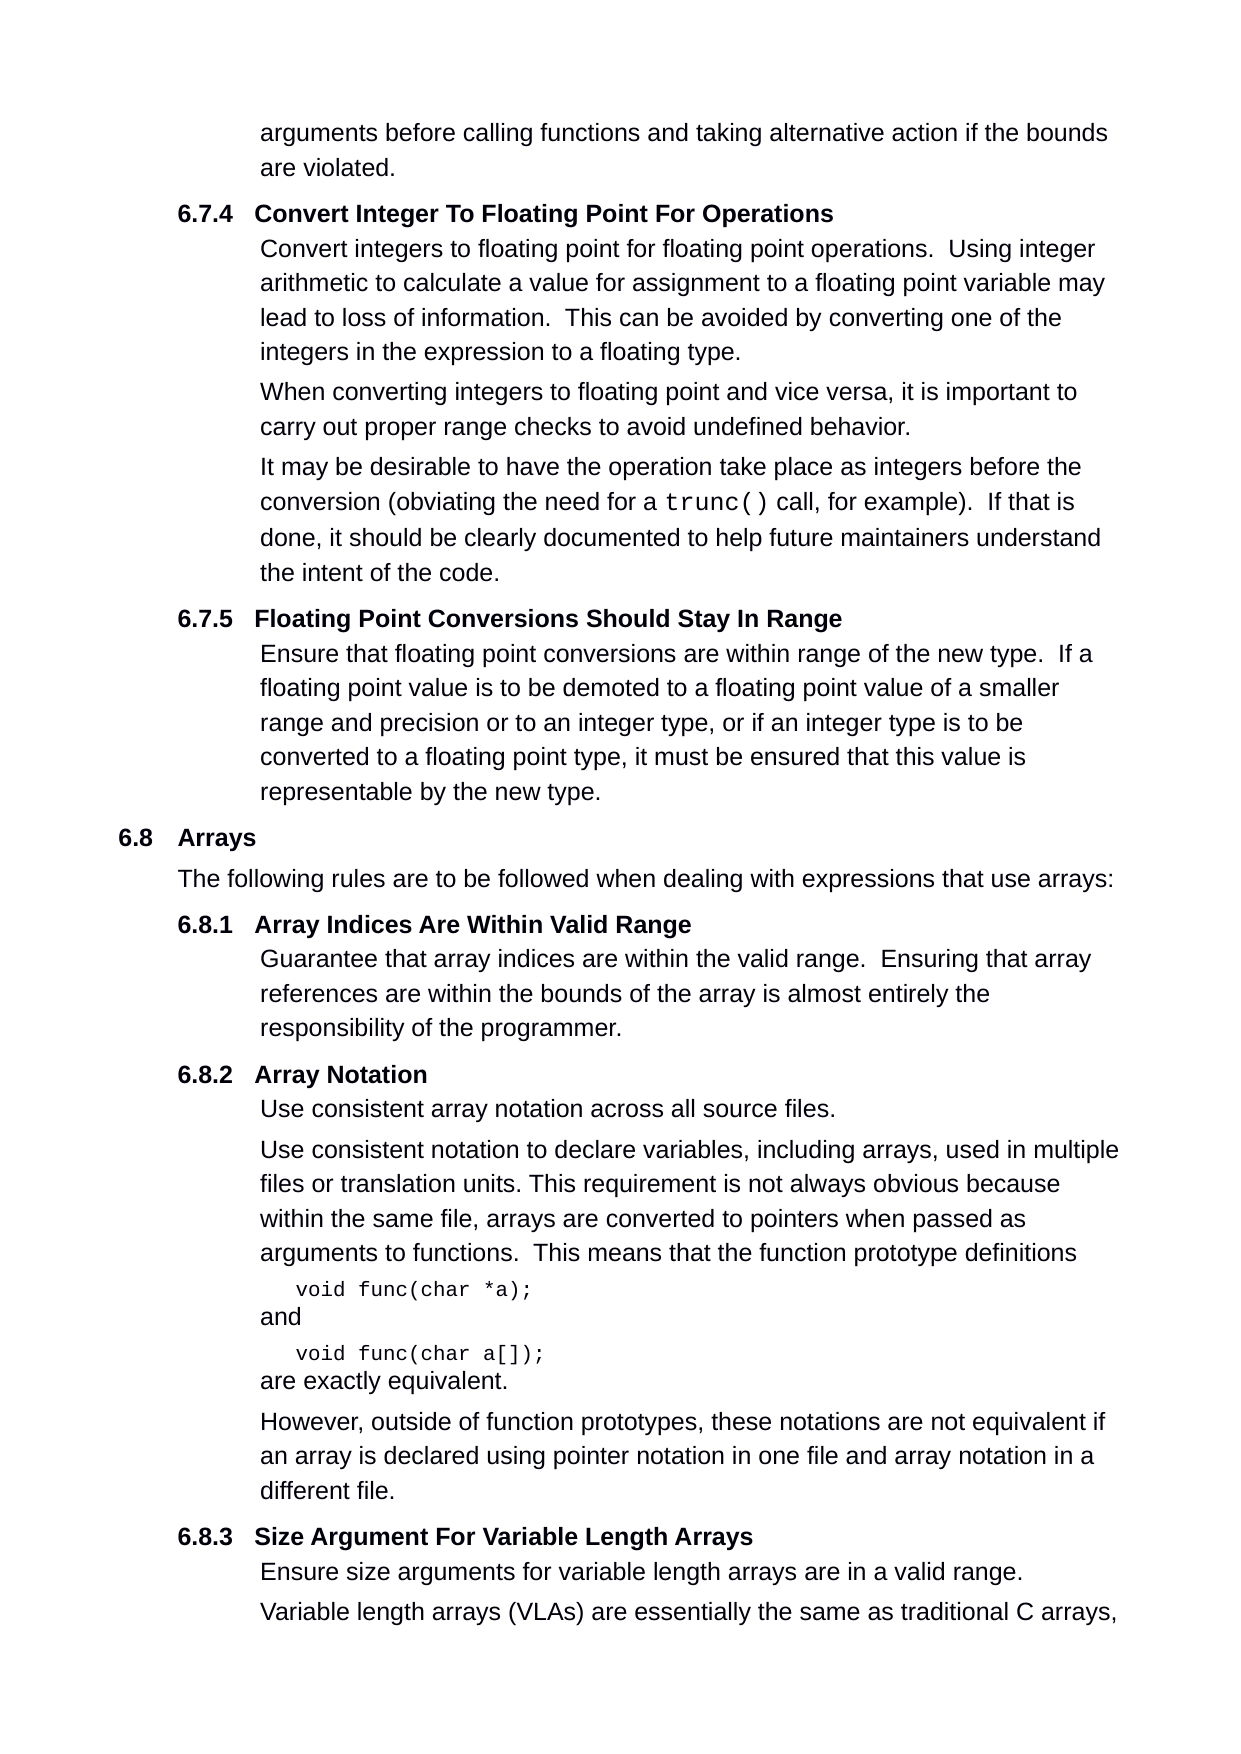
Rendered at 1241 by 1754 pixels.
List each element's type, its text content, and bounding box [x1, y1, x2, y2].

text void func(char *a); [295, 1279, 1122, 1302]
text When converting integers to floating point and vice versa, it is important to carry out proper range checks to avoid undefined behavior. [260, 377, 1122, 441]
text Use consistent notation to declare variables, including arrays, used in multiple files or translation units. This requirement is not always obvious because within the same file, arrays are converted to pointers when passed as arguments to functions. This means that the function prototype definitions [260, 1135, 1122, 1267]
text and [260, 1302, 1122, 1331]
subtitle Size Argument For Variable Length Arrays [177, 1522, 1122, 1551]
text Ensure size arguments for variable length arrays are in a valid range. [260, 1557, 1122, 1585]
subtitle Arrays [118, 823, 1092, 852]
text It may be desirable to have the operation take place as integers before the conversion (obviating the need for a trunc() call, for example). If that is done, it should be clearly documented to help future maintainers understand the intent of the code. [260, 452, 1122, 587]
text Variable length arrays (VLAs) are essentially the same as traditional C arrays, [260, 1597, 1122, 1626]
text Convert integers to floating point for floating point operations. Using integer arithmetic to calculate a value for assignment to a floating point variable may lead to loss of information. This can be avoided by converting one of the integers in the expression to a floating type. [260, 233, 1122, 366]
subtitle Convert Integer To Floating Point For Operations [177, 199, 1122, 228]
text The following rules are to be followed when dealing with expressions that use arrays: [177, 863, 1122, 892]
text void func(char a[]); [295, 1343, 1122, 1366]
text arguments before calling functions and taking alternative action if the bounds are violated. [260, 118, 1122, 181]
text However, outside of function prototypes, these notations are not equivalent if an array is declared using pointer notation in one file and array notation in a different file. [260, 1407, 1122, 1504]
subtitle Array Notation [177, 1060, 1122, 1088]
text Use consistent array notation across all source files. [260, 1094, 1122, 1123]
text are exactly equivalent. [260, 1366, 1122, 1395]
text Guarantee that array indices are within the valid range. Ensuring that array references are within the bounds of the array is almost entirely the responsibility of the programmer. [260, 944, 1122, 1042]
subtitle Floating Point Conversions Should Stay In Range [177, 604, 1122, 633]
subtitle Array Indices Are Within Valid Range [177, 910, 1122, 938]
text Ensure that floating point conversions are within range of the new type. If a floating point value is to be demoted to a floating point value of a smaller range and precision or to an integer type, or if an integer type is to be converted to a floating point type, it must be ensured that this value is representable by the new type. [260, 639, 1122, 806]
